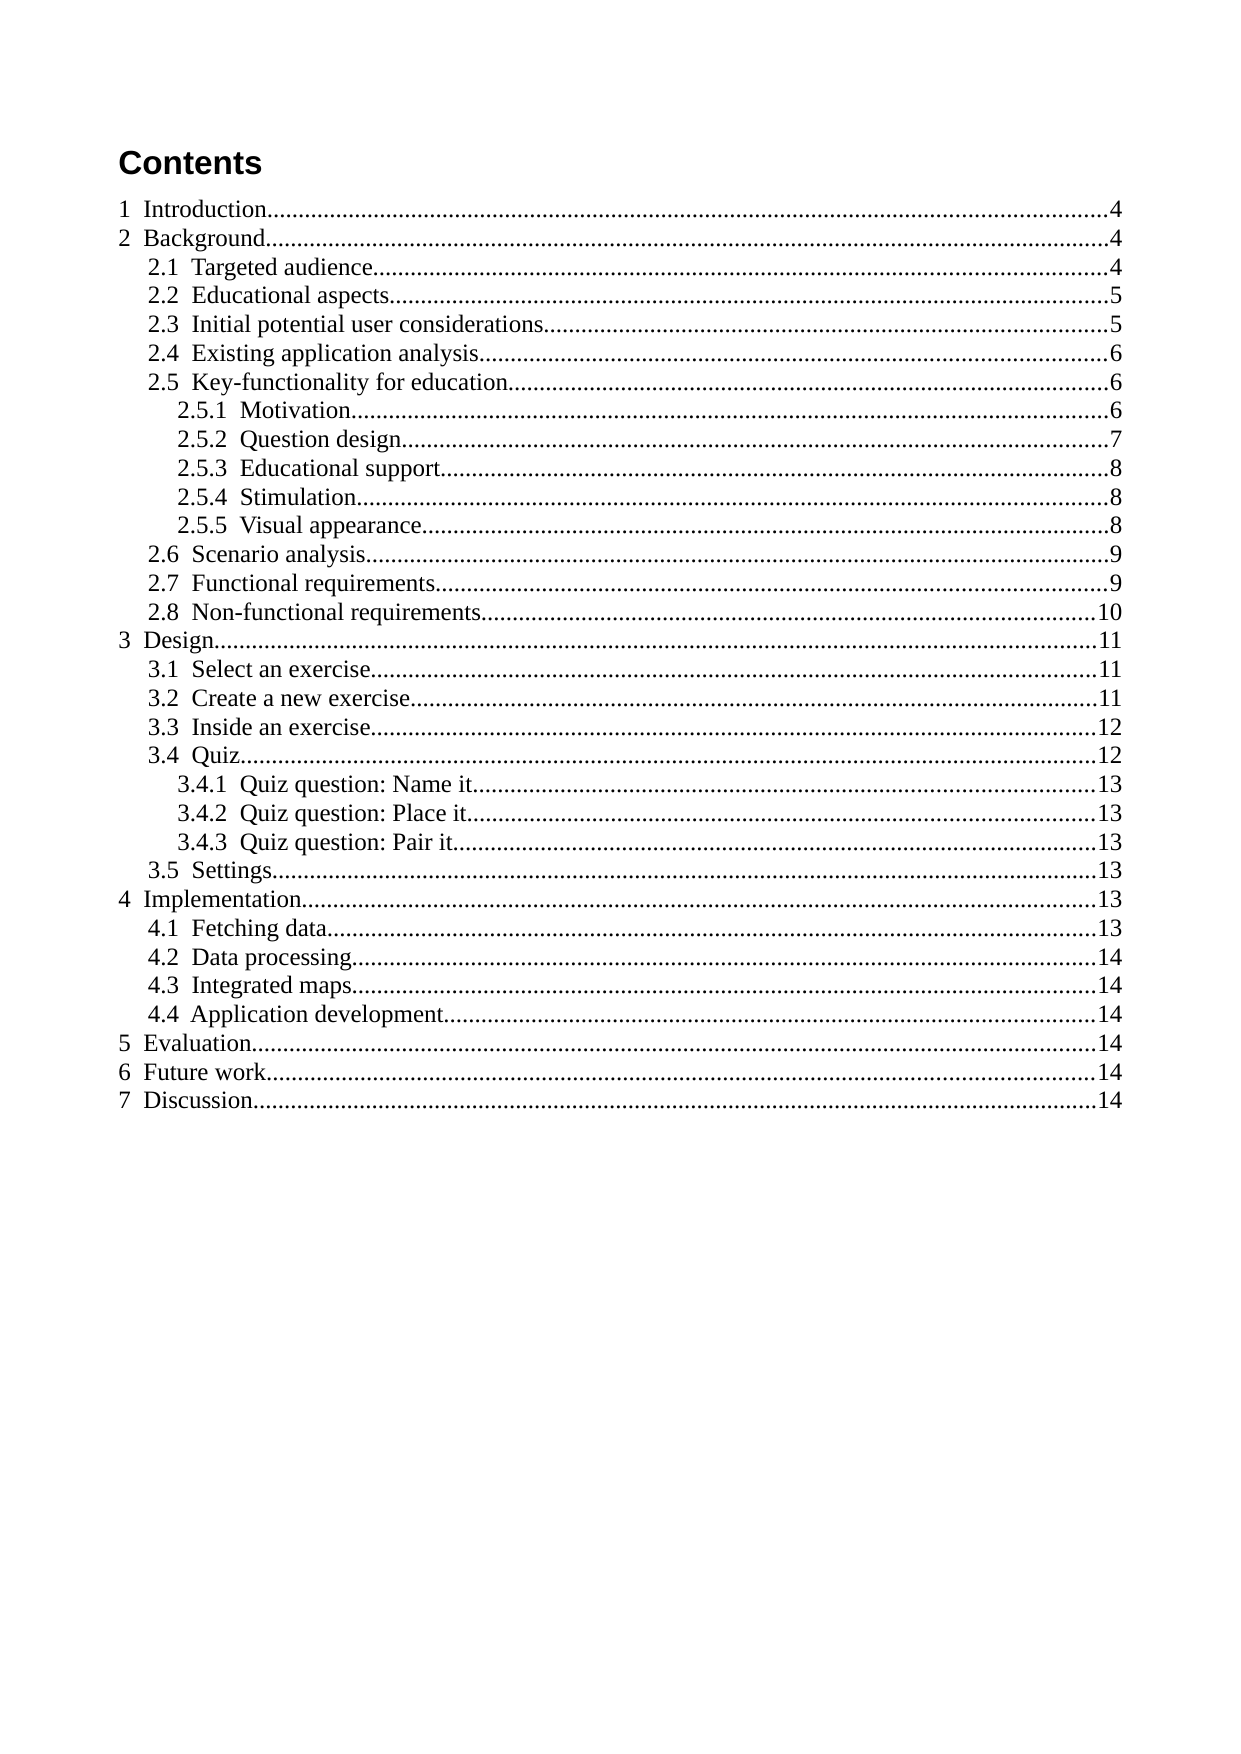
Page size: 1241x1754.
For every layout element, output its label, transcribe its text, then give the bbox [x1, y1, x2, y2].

text 2.5 Key-functionality for education 6 [148, 367, 1122, 395]
text 2.1 Targeted audience 4 [148, 252, 1122, 280]
text 2.5.2 Question design 7 [177, 424, 1122, 453]
text 2.8 Non-functional requirements 10 [148, 597, 1122, 625]
text 2.5.5 Visual appearance 8 [177, 510, 1122, 539]
text 3.4 Quiz 12 [148, 740, 1122, 769]
text 4.3 Integrated maps 14 [148, 970, 1122, 999]
text 3.2 Create a new exercise 11 [148, 683, 1122, 712]
text 3.4.3 Quiz question: Pair it 13 [177, 827, 1122, 855]
text 2.5.4 Stimulation 8 [177, 482, 1122, 510]
text 2.4 Existing application analysis 6 [148, 338, 1122, 367]
text 1 Introduction 4 [118, 194, 1122, 223]
text 7 Discussion 14 [118, 1085, 1122, 1114]
text 3.4.2 Quiz question: Place it 13 [177, 798, 1122, 827]
text 2.5.1 Motivation 6 [177, 395, 1122, 424]
text 3 Design 11 [118, 625, 1122, 654]
text 2 Background 4 [118, 223, 1122, 252]
text 2.5.3 Educational support 8 [177, 453, 1122, 482]
text 2.2 Educational aspects 5 [148, 280, 1122, 309]
subtitle Contents [118, 143, 1122, 182]
text 4.4 Application development 14 [148, 999, 1122, 1028]
text 4.2 Data processing 14 [148, 942, 1122, 970]
text 5 Evaluation 14 [118, 1028, 1122, 1057]
text 2.6 Scenario analysis 9 [148, 539, 1122, 568]
text 2.3 Initial potential user considerations 5 [148, 309, 1122, 338]
text 3.1 Select an exercise 11 [148, 654, 1122, 683]
text 6 Future work 14 [118, 1057, 1122, 1085]
text 3.5 Settings 13 [148, 855, 1122, 884]
text 3.3 Inside an exercise 12 [148, 712, 1122, 740]
text 3.4.1 Quiz question: Name it 13 [177, 769, 1122, 798]
text 2.7 Functional requirements 9 [148, 568, 1122, 597]
text 4.1 Fetching data 13 [148, 913, 1122, 942]
text 4 Implementation 13 [118, 884, 1122, 913]
